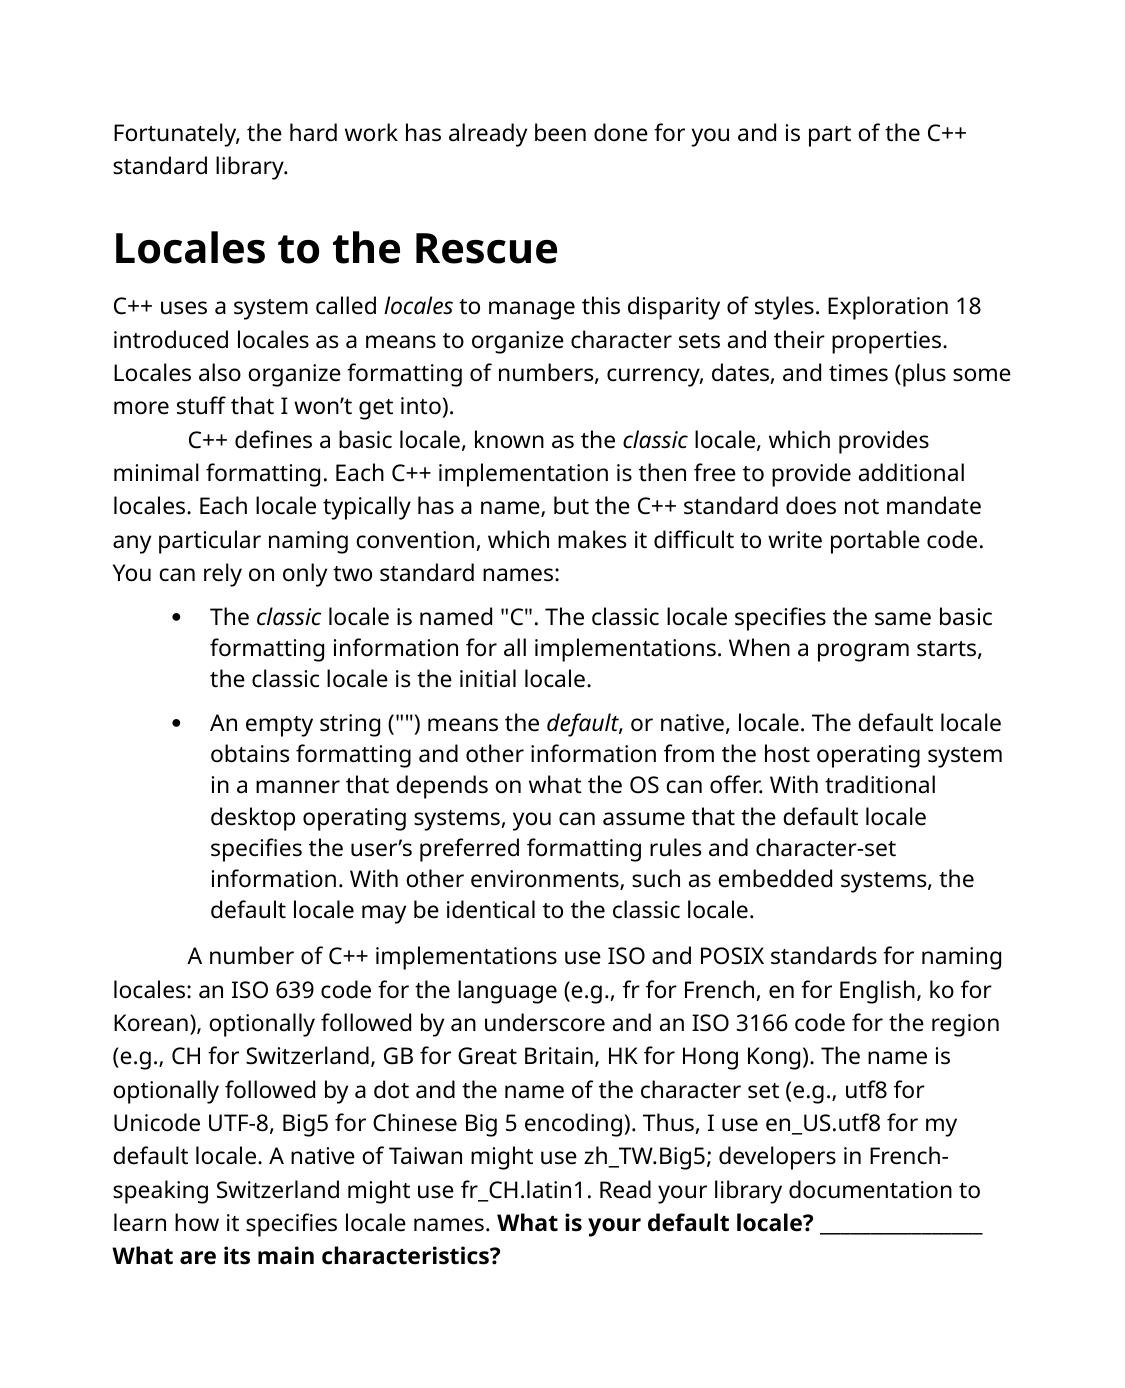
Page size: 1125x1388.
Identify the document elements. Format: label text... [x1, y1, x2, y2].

text C++ uses a system called locales to manage this disparity of styles. Exploration 18 introduced locales as a means to organize character sets and their properties. Locales also organize formatting of numbers, currency, dates, and times (plus some more stuff that I won’t get into). [112, 288, 1012, 421]
subtitle Locales to the Rescue [112, 219, 1012, 276]
list An empty string ("") means the default, or native, locale. The default locale obtains formatting and other information from the host operating system in a manner that depends on what the OS can offer. With traditional desktop operating systems, you can assume that the default locale specifies the user’s preferred formatting rules and character-set information. With other environments, such as embedded systems, the default locale may be identical to the classic locale. [172, 707, 1012, 926]
text Fortunately, the hard work has already been done for you and is part of the C++ standard library. [112, 115, 1012, 181]
text A number of C++ implementations use ISO and POSIX standards for naming locales: an ISO 639 code for the language (e.g., fr for French, en for English, ko for Korean), optionally followed by an underscore and an ISO 3166 code for the region (e.g., CH for Switzerland, GB for Great Britain, HK for Hong Kong). The name is optionally followed by a dot and the name of the character set (e.g., utf8 for Unicode UTF-8, Big5 for Chinese Big 5 encoding). Thus, I use en_US.utf8 for my default locale. A native of Taiwan might use zh_TW.Big5; developers in French-speaking Switzerland might use fr_CH.latin1. Read your library documentation to learn how it specifies locale names. What is your default locale? ________________ What are its main characteristics? [112, 938, 1012, 1271]
list The classic locale is named "C". The classic locale specifies the same basic formatting information for all implementations. When a program starts, the classic locale is the initial locale. [172, 601, 1012, 694]
text C++ defines a basic locale, known as the classic locale, which provides minimal formatting. Each C++ implementation is then free to provide additional locales. Each locale typically has a name, but the C++ standard does not mandate any particular naming convention, which makes it difficult to write portable code. You can rely on only two standard names: [112, 421, 1012, 588]
